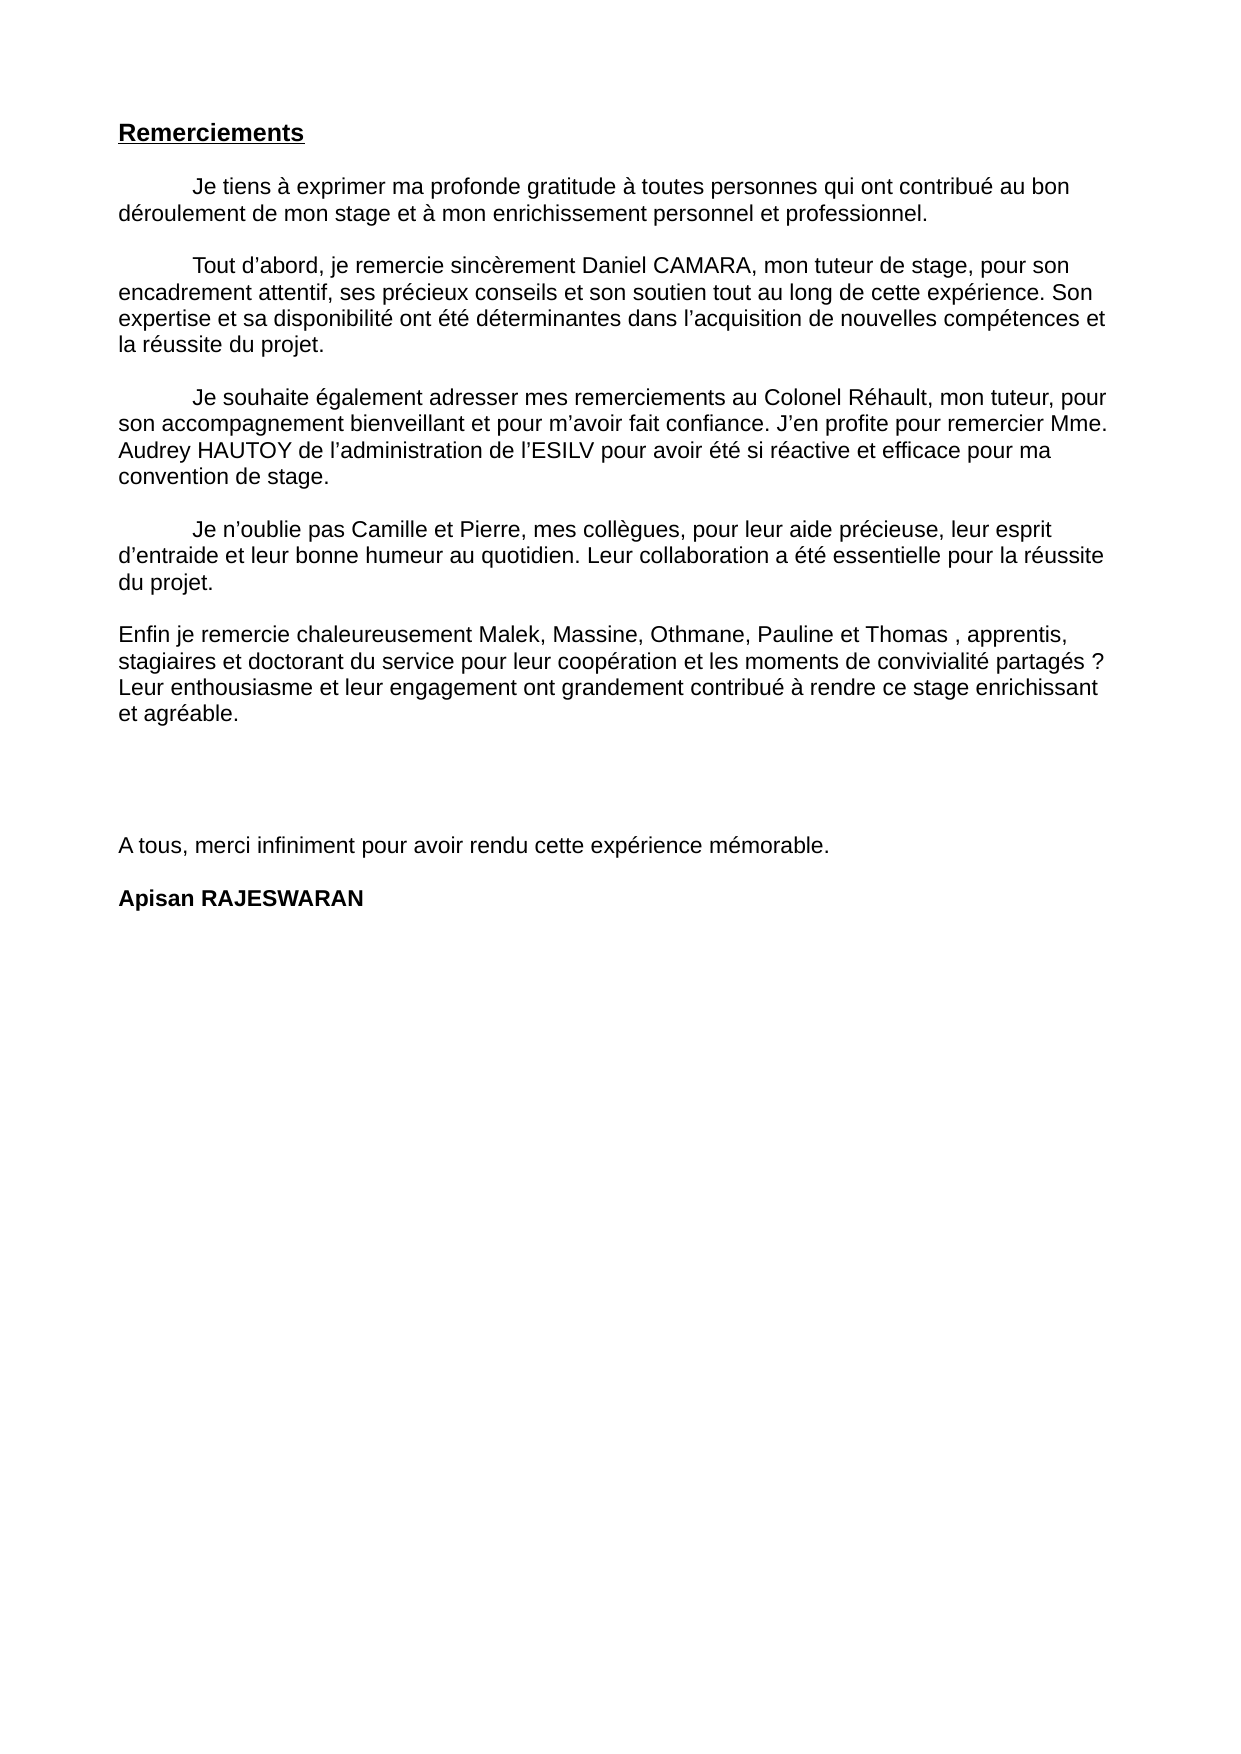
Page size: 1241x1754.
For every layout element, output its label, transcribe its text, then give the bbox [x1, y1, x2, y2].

text Remerciements [118, 118, 1122, 147]
text Je souhaite également adresser mes remerciements au Colonel Réhault, mon tuteur, pour son accompagnement bienveillant et pour m’avoir fait confiance. J’en profite pour remercier Mme. Audrey HAUTOY de l’administration de l’ESILV pour avoir été si réactive et efficace pour ma convention de stage. [118, 384, 1122, 489]
text A tous, merci infiniment pour avoir rendu cette expérience mémorable. [118, 832, 1122, 858]
text Je tiens à exprimer ma profonde gratitude à toutes personnes qui ont contribué au bon déroulement de mon stage et à mon enrichissement personnel et professionnel. [118, 173, 1122, 226]
text Apisan RAJESWARAN [118, 885, 1122, 911]
text Je n’oublie pas Camille et Pierre, mes collègues, pour leur aide précieuse, leur esprit d’entraide et leur bonne humeur au quotidien. Leur collaboration a été essentielle pour la réussite du projet. [118, 516, 1122, 595]
text Enfin je remercie chaleureusement Malek, Massine, Othmane, Pauline et Thomas , apprentis, stagiaires et doctorant du service pour leur coopération et les moments de convivialité partagés ? Leur enthousiasme et leur engagement ont grandement contribué à rendre ce stage enrichissant et agréable. [118, 621, 1122, 727]
text Tout d’abord, je remercie sincèrement Daniel CAMARA, mon tuteur de stage, pour son encadrement attentif, ses précieux conseils et son soutien tout au long de cette expérience. Son expertise et sa disponibilité ont été déterminantes dans l’acquisition de nouvelles compétences et la réussite du projet. [118, 252, 1122, 358]
